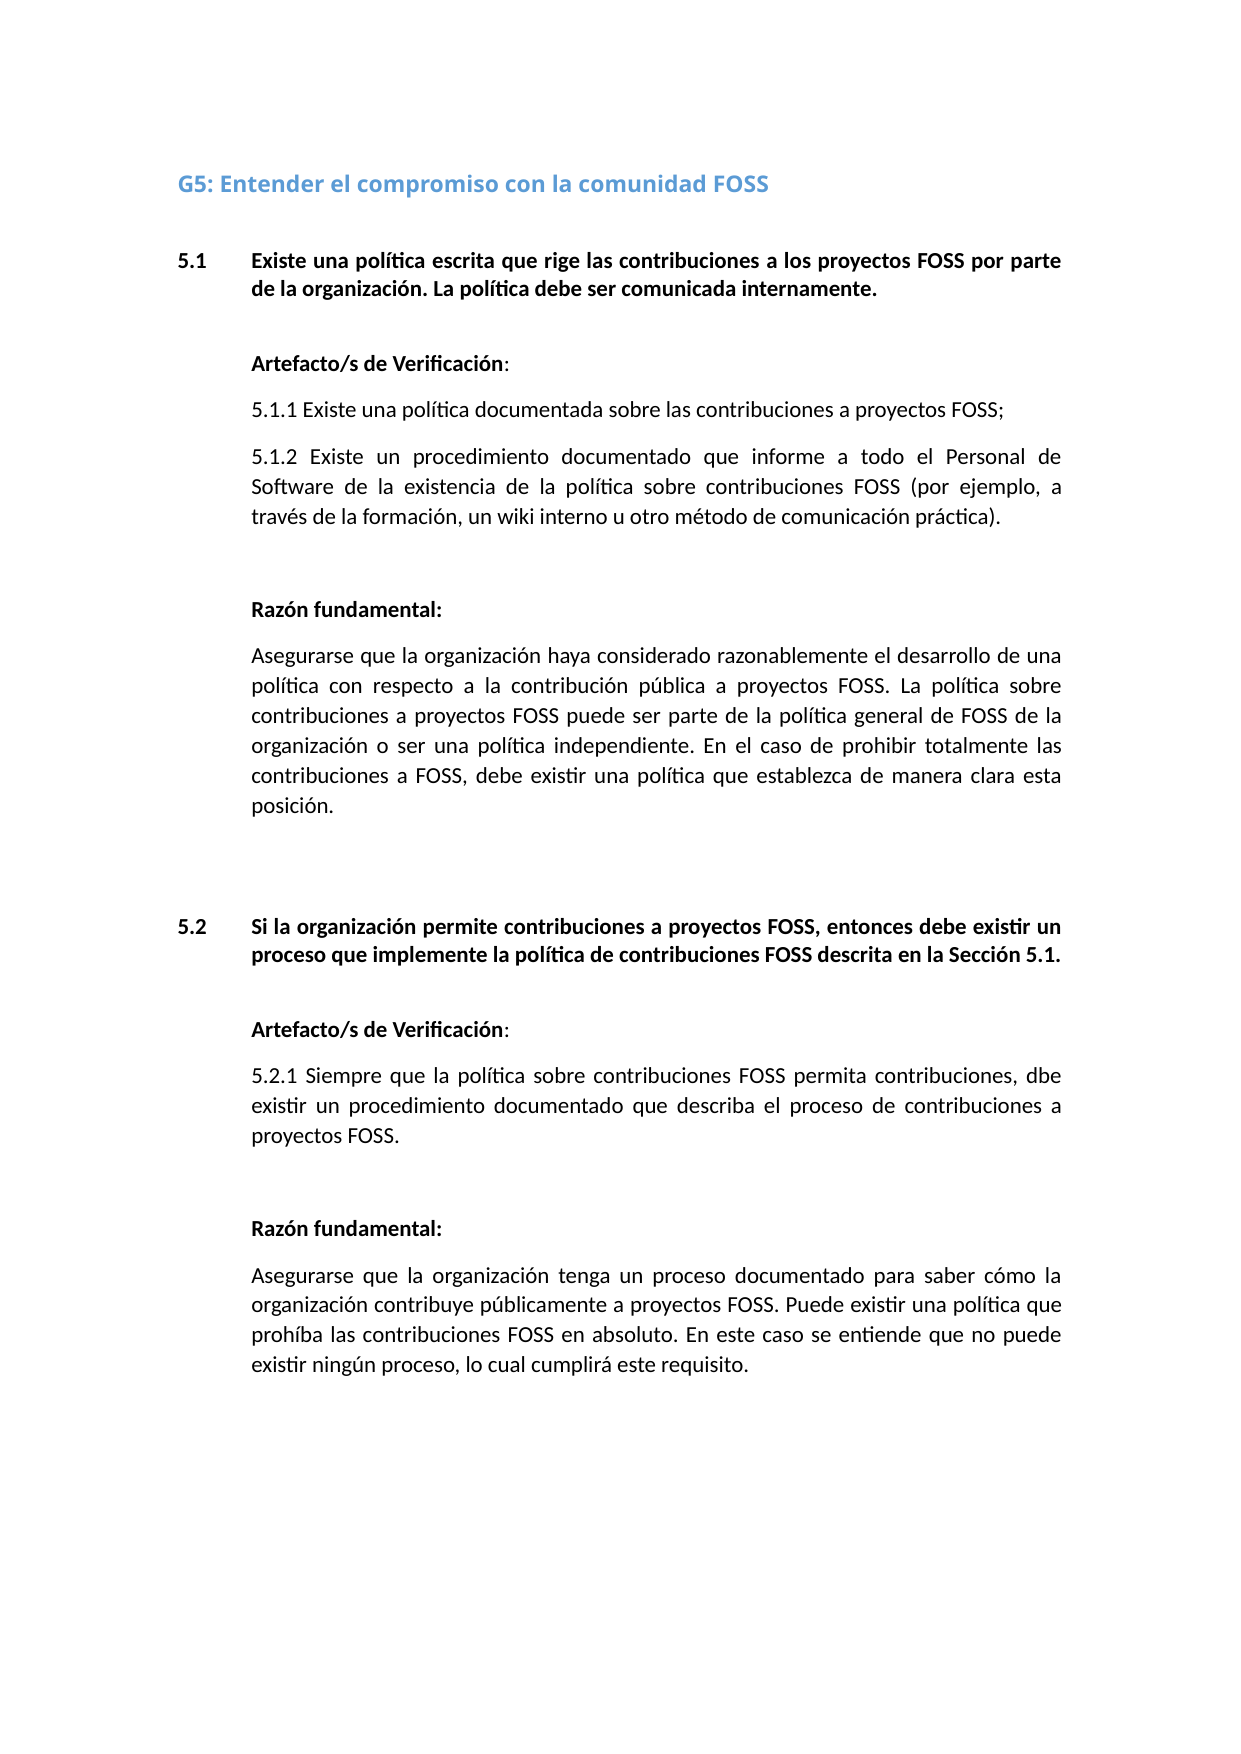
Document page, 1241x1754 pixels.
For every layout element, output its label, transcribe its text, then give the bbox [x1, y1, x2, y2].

text Razón fundamental: [177, 1214, 1063, 1242]
text 5.2.1 Siempre que la política sobre contribuciones FOSS permita contribuciones, dbe existir un procedimiento documentado que describa el proceso de contribuciones a proyectos FOSS. [251, 1061, 1063, 1149]
text 5.1.2 Existe un procedimiento documentado que informe a todo el Personal de Software de la existencia de la política sobre contribuciones FOSS (por ejemplo, a través de la formación, un wiki interno u otro método de comunicación práctica). [251, 442, 1063, 530]
text Asegurarse que la organización haya considerado razonablemente el desarrollo de una política con respecto a la contribución pública a proyectos FOSS. La política sobre contribuciones a proyectos FOSS puede ser parte de la política general de FOSS de la organización o ser una política independiente. En el caso de prohibir totalmente las contribuciones a FOSS, debe existir una política que establezca de manera clara esta posición. [251, 641, 1063, 819]
text 5.1 Existe una política escrita que rige las contribuciones a los proyectos FOSS por parte de la organización. La política debe ser comunicada internamente. [177, 246, 1063, 302]
text 5.1.1 Existe una política documentada sobre las contribuciones a proyectos FOSS; [251, 395, 1063, 423]
text Artefacto/s de Verificación: [251, 1015, 1063, 1043]
text Razón fundamental: [177, 595, 1063, 623]
subtitle G5: Entender el compromiso con la comunidad FOSS [177, 168, 1063, 200]
text Asegurarse que la organización tenga un proceso documentado para saber cómo la organización contribuye públicamente a proyectos FOSS. Puede existir una política que prohíba las contribuciones FOSS en absoluto. En este caso se entiende que no puede existir ningún proceso, lo cual cumplirá este requisito. [251, 1261, 1063, 1378]
text Artefacto/s de Verificación: [251, 349, 1063, 377]
text 5.2 Si la organización permite contribuciones a proyectos FOSS, entonces debe existir un proceso que implemente la política de contribuciones FOSS descrita en la Sección 5.1. [177, 912, 1063, 968]
